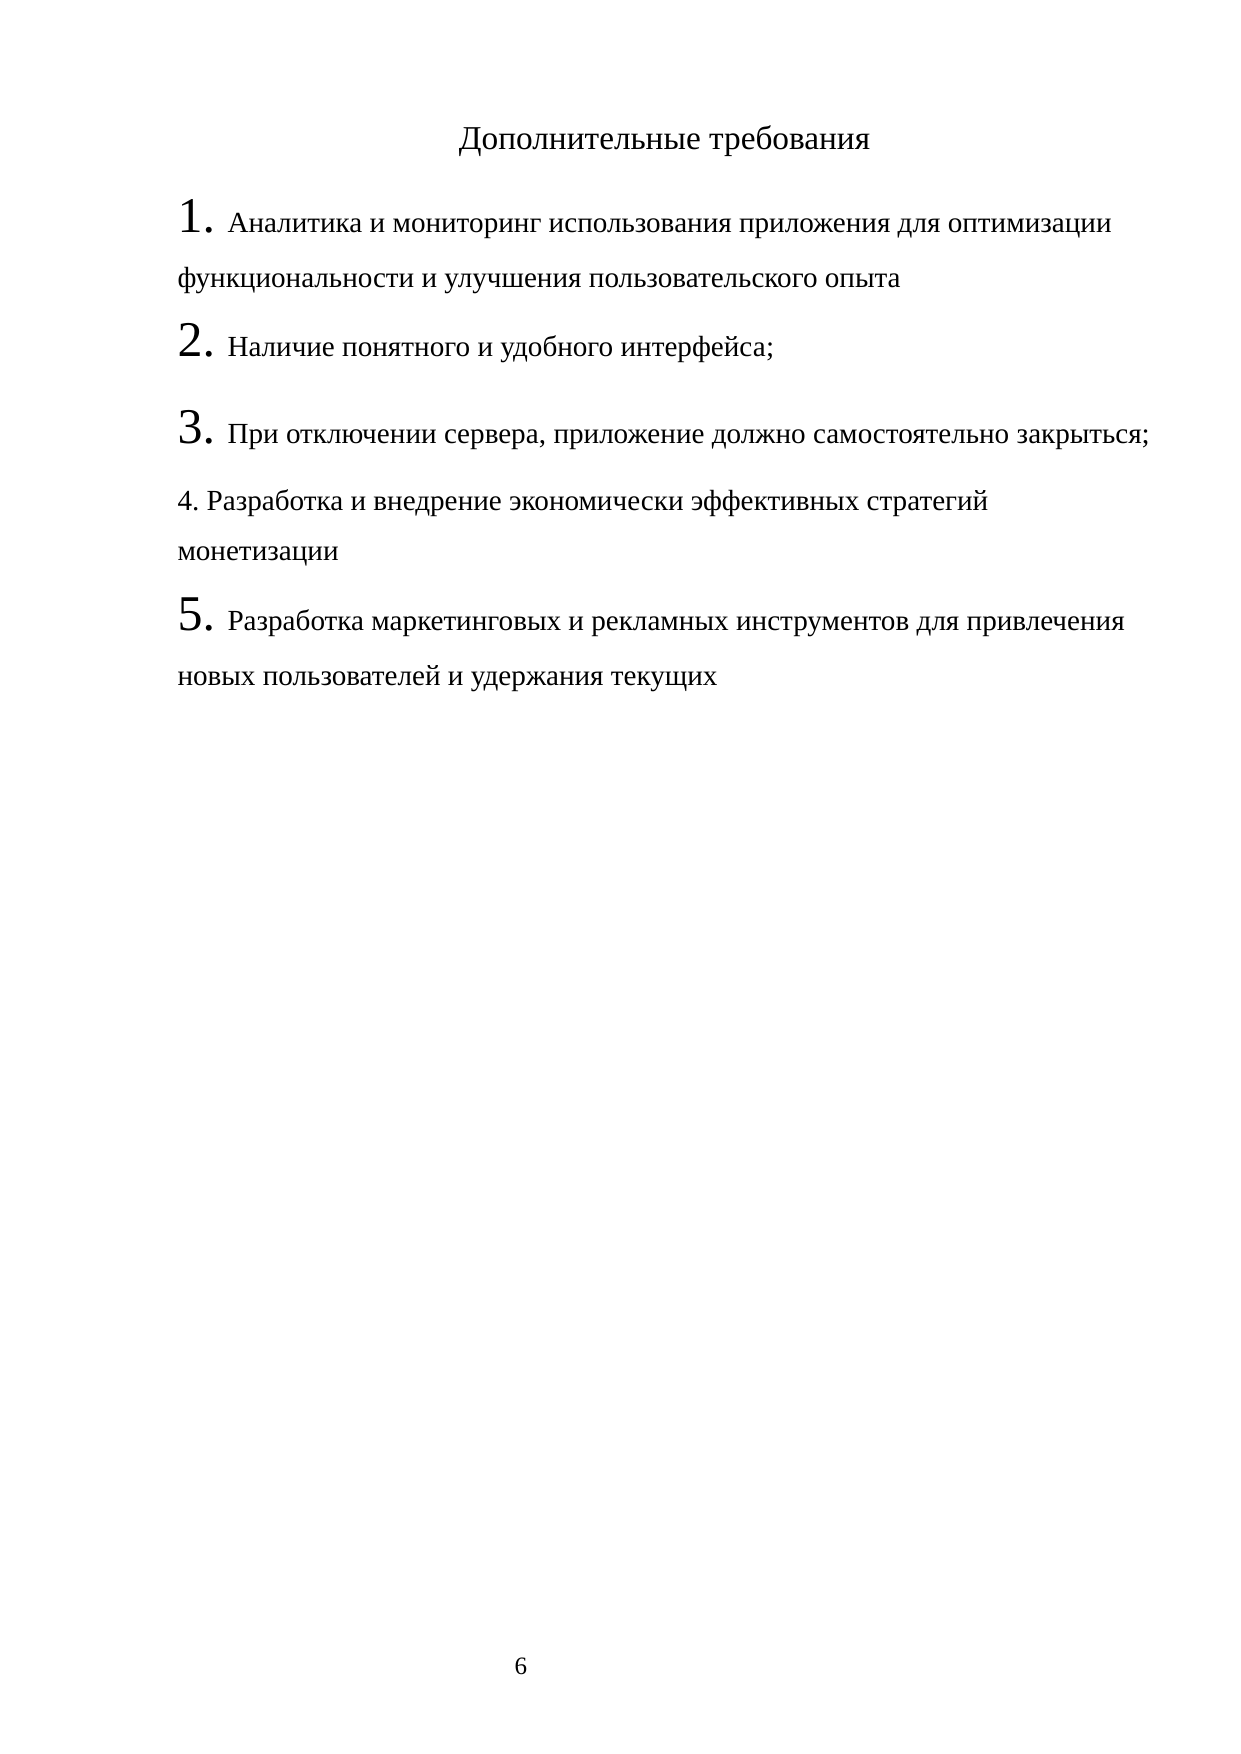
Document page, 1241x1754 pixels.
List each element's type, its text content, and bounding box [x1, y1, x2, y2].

subtitle Разработка и внедрение экономически эффективных стратегий монетизации [177, 483, 1152, 567]
subtitle При отключении сервера, приложение должно самостоятельно закрыться; [177, 396, 1152, 454]
subtitle Аналитика и мониторинг использования приложения для оптимизации функциональности и улучшения пользовательского опыта [177, 186, 1152, 293]
subtitle Разработка маркетинговых и рекламных инструментов для привлечения новых пользователей и удержания текущих [177, 583, 1152, 691]
subtitle Наличие понятного и удобного интерфейса; [177, 310, 1152, 368]
subtitle Дополнительные требования [177, 118, 1152, 156]
